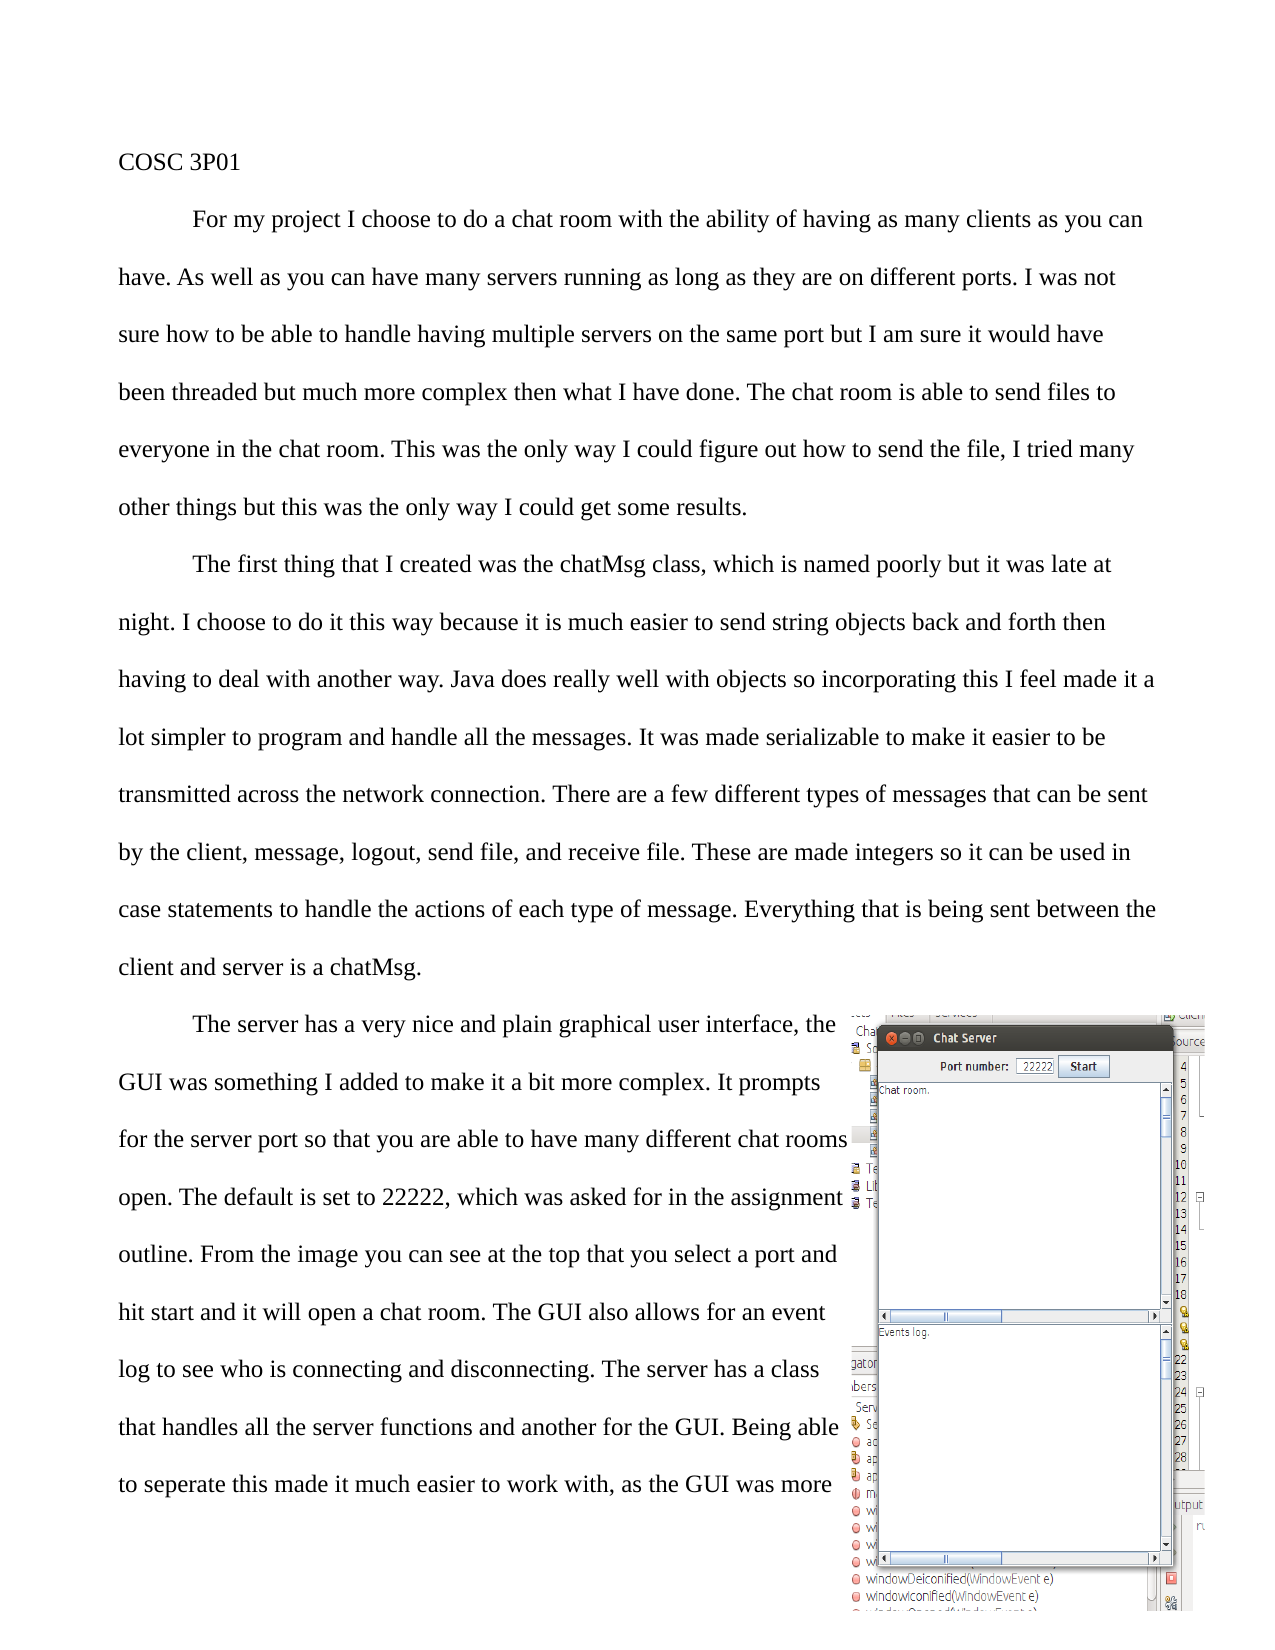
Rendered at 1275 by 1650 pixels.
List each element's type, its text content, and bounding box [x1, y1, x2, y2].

text COSC 3P01 [118, 147, 1157, 176]
picture [851, 1015, 1205, 1611]
text The server has a very nice and plain graphical user interface, the GUI was something I added to make it a bit more complex. It prompts for the server port so that you are able to have many different chat rooms open. The default is set to 22222, which was asked for in the assignment outline. From the image you can see at the top that you select a port and hit start and it will open a chat room. The GUI also allows for an event log to see who is connecting and disconnecting. The server has a class that handles all the server functions and another for the GUI. Being able to seperate this made it much easier to work with, as the GUI was more [118, 1009, 1157, 1498]
text The first thing that I created was the chatMsg class, which is named poorly but it was late at night. I choose to do it this way because it is much easier to send string objects back and forth then having to deal with another way. Java does really well with objects so incorporating this I feel made it a lot simpler to program and handle all the messages. It was made serializable to make it easier to be transmitted across the network connection. There are a few different types of messages that can be sent by the client, message, logout, send file, and receive file. These are made integers so it can be used in case statements to handle the actions of each type of message. Everything that is being sent between the client and server is a chatMsg. [118, 549, 1157, 981]
text For my project I choose to do a chat room with the ability of having as many clients as you can have. As well as you can have many servers running as long as they are on different ports. I was not sure how to be able to handle having multiple servers on the same port but I am sure it would have been threaded but much more complex then what I have done. The chat room is able to send files to everyone in the chat room. This was the only way I could figure out how to send the file, I tried many other things but this was the only way I could get some results. [118, 204, 1157, 521]
